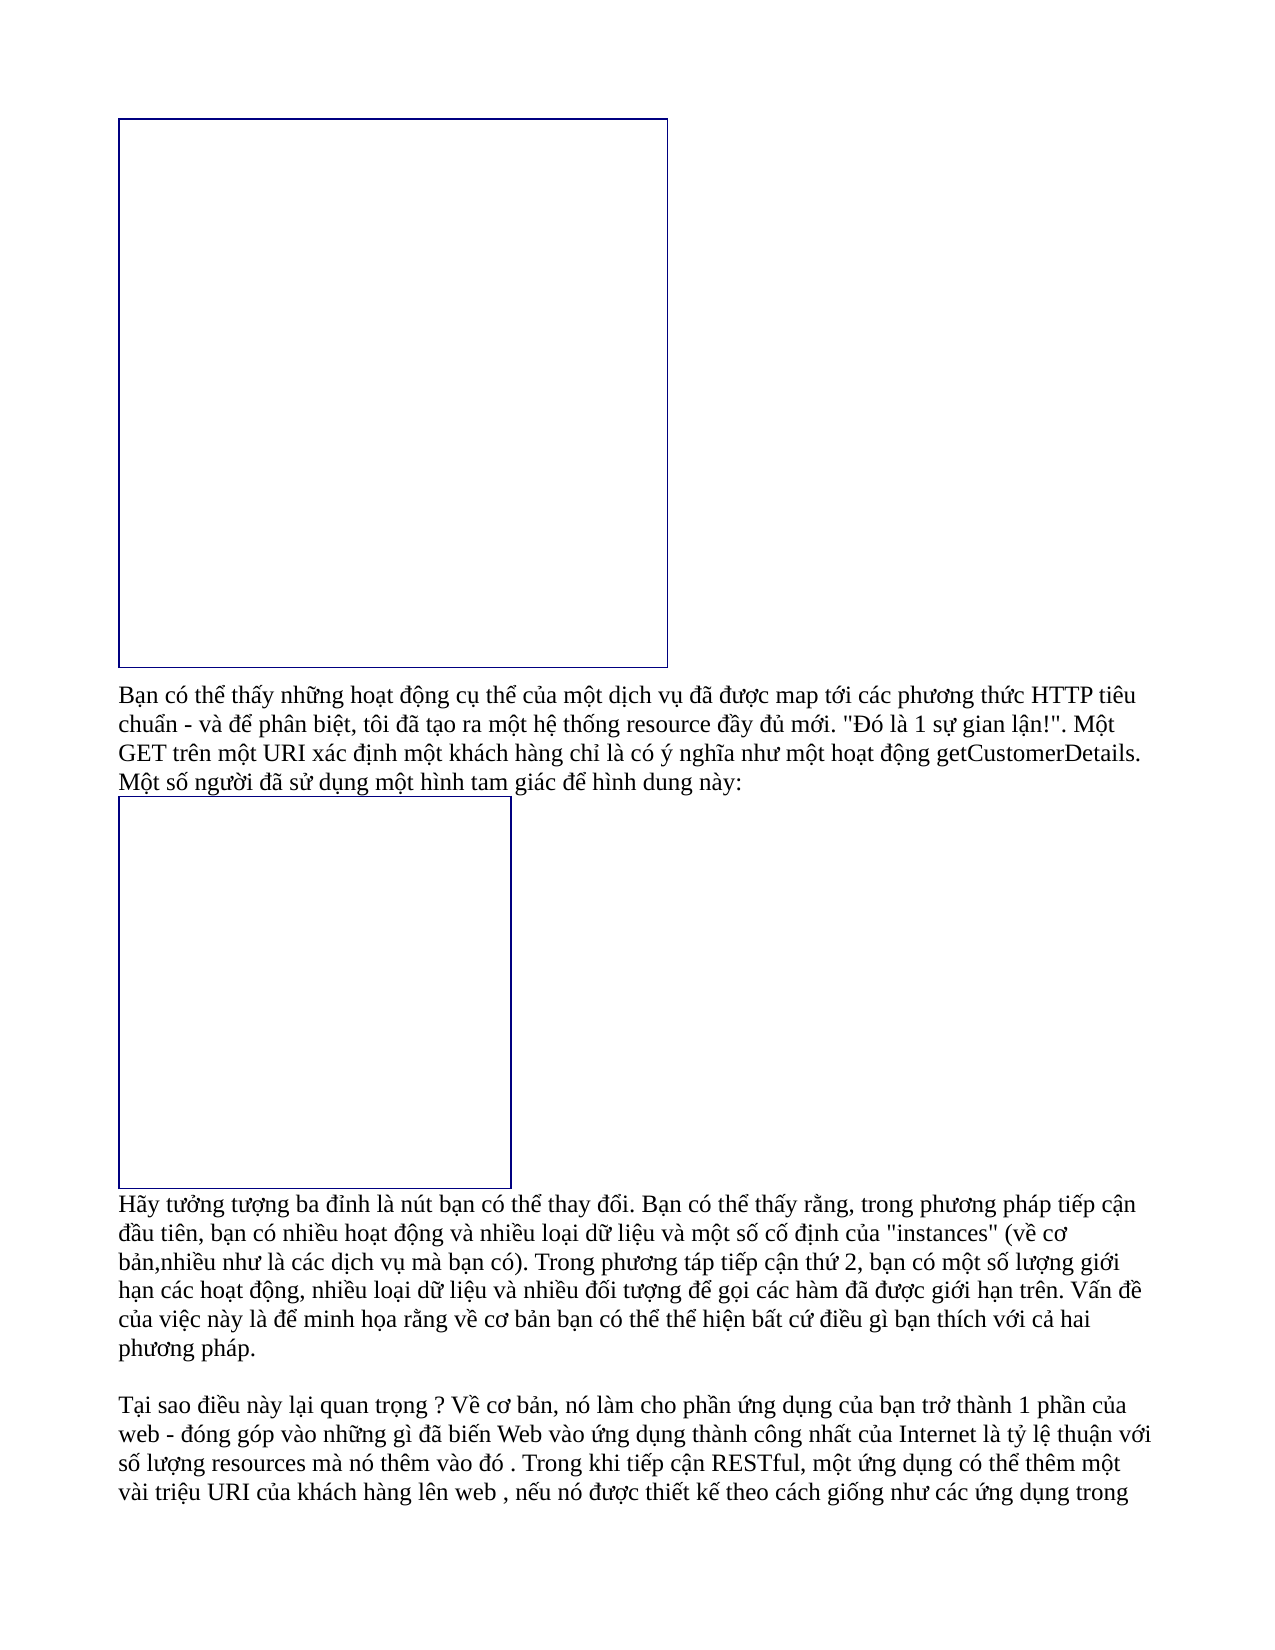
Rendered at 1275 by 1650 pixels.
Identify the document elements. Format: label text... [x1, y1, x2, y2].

text Bạn có thể thấy những hoạt động cụ thể của một dịch vụ đã được map tới các phương thức HTTP tiêu chuẩn - và để phân biệt, tôi đã tạo ra một hệ thống resource đầy đủ mới. "Đó là 1 sự gian lận!". Một GET trên một URI xác định một khách hàng chỉ là có ý nghĩa như một hoạt động getCustomerDetails. Một số người đã sử dụng một hình tam giác để hình dung này: Hãy tưởng tượng ba đỉnh là nút bạn có thể thay đổi. Bạn có thể thấy rằng, trong phương pháp tiếp cận đầu tiên, bạn có nhiều hoạt động và nhiều loại dữ liệu và một số cố định của "instances" (về cơ bản,nhiều như là các dịch vụ mà bạn có). Trong phương táp tiếp cận thứ 2, bạn có một số lượng giới hạn các hoạt động, nhiều loại dữ liệu và nhiều đối tượng để gọi các hàm đã được giới hạn trên. Vấn đề của việc này là để minh họa rằng về cơ bản bạn có thể thể hiện bất cứ điều gì bạn thích với cả hai phương pháp. Tại sao điều này lại quan trọng ? Về cơ bản, nó làm cho phần ứng dụng của bạn trở thành 1 phần của web - đóng góp vào những gì đã biến Web vào ứng dụng thành công nhất của Internet là tỷ lệ thuận với số lượng resources mà nó thêm vào đó . Trong khi tiếp cận RESTful, một ứng dụng có thể thêm một vài triệu URI của khách hàng lên web , nếu nó được thiết kế theo cách giống như các ứng dụng trong [118, 681, 1157, 1506]
text [120, 120, 667, 667]
text [668, 118, 1157, 668]
